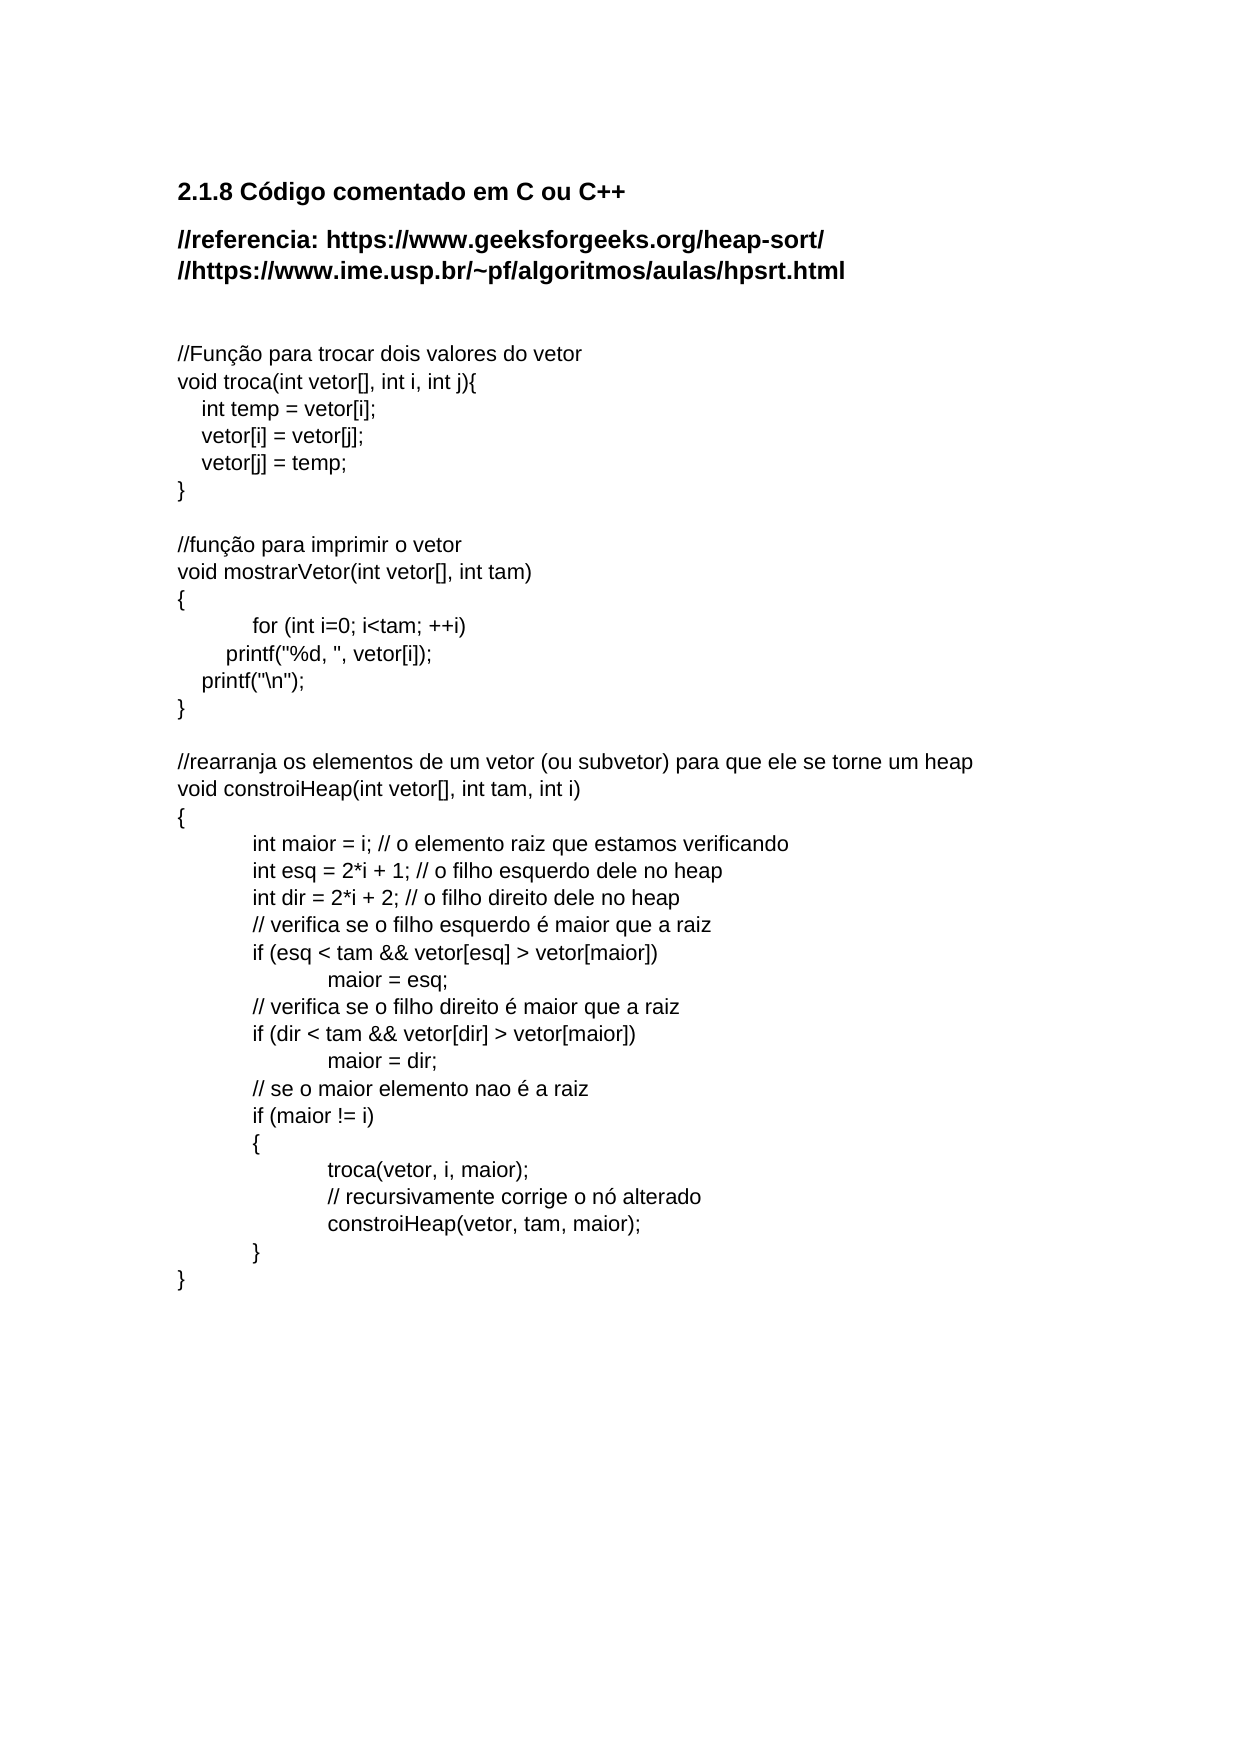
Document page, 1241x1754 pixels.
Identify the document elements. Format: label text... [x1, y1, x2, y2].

text { [177, 586, 1122, 611]
text { [177, 803, 1122, 829]
text constroiHeap(vetor, tam, maior); [177, 1211, 1122, 1237]
text int dir = 2*i + 2; // o filho direito dele no heap [177, 885, 1122, 910]
text //https://www.ime.usp.br/~pf/algoritmos/aulas/hpsrt.html [177, 256, 1122, 285]
text vetor[i] = vetor[j]; [177, 423, 1122, 448]
text 2.1.8 Código comentado em C ou C++ [177, 177, 1122, 206]
text int maior = i; // o elemento raiz que estamos verificando [177, 831, 1122, 856]
text void constroiHeap(int vetor[], int tam, int i) [177, 776, 1122, 802]
text // verifica se o filho esquerdo é maior que a raiz [177, 912, 1122, 937]
text vetor[j] = temp; [177, 450, 1122, 475]
text maior = esq; [177, 967, 1122, 992]
text troca(vetor, i, maior); [177, 1157, 1122, 1182]
text { [177, 1130, 1122, 1155]
text for (int i=0; i<tam; ++i) [177, 613, 1122, 638]
text maior = dir; [177, 1048, 1122, 1073]
text } [177, 477, 1122, 502]
text } [177, 695, 1122, 720]
text void troca(int vetor[], int i, int j){ [177, 368, 1122, 394]
text //função para imprimir o vetor [177, 532, 1122, 557]
text } [177, 1238, 1122, 1264]
text //referencia: https://www.geeksforgeeks.org/heap-sort/ [177, 225, 1122, 254]
text //rearranja os elementos de um vetor (ou subvetor) para que ele se torne um heap [177, 749, 1122, 774]
text if (esq < tam && vetor[esq] > vetor[maior]) [177, 939, 1122, 965]
text void mostrarVetor(int vetor[], int tam) [177, 559, 1122, 584]
text int esq = 2*i + 1; // o filho esquerdo dele no heap [177, 858, 1122, 883]
text printf("\n"); [177, 668, 1122, 693]
text int temp = vetor[i]; [177, 396, 1122, 421]
text if (maior != i) [177, 1103, 1122, 1128]
text //Função para trocar dois valores do vetor [177, 341, 1122, 367]
text printf("%d, ", vetor[i]); [177, 640, 1122, 666]
text // recursivamente corrige o nó alterado [177, 1184, 1122, 1209]
text // verifica se o filho direito é maior que a raiz [177, 994, 1122, 1019]
text if (dir < tam && vetor[dir] > vetor[maior]) [177, 1021, 1122, 1046]
text } [177, 1266, 1122, 1291]
text // se o maior elemento nao é a raiz [177, 1075, 1122, 1101]
